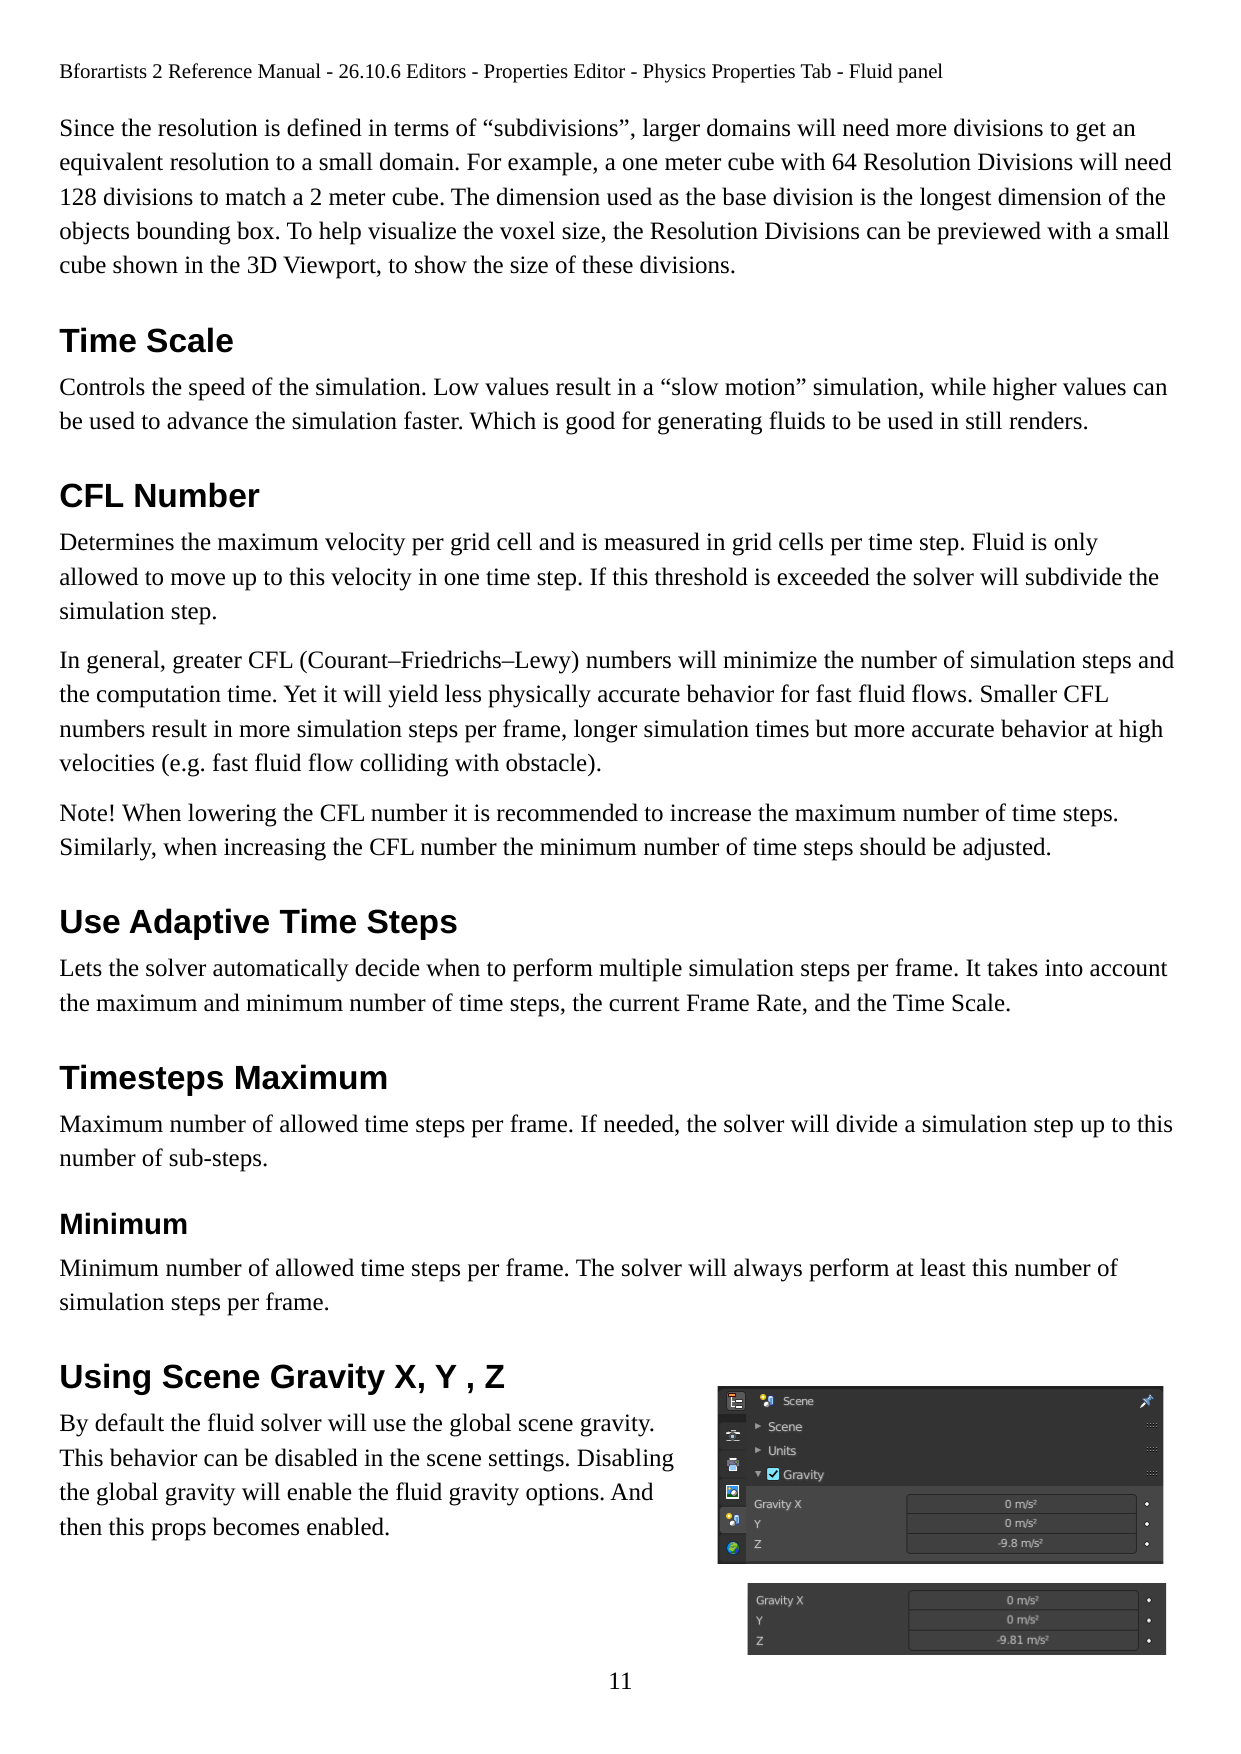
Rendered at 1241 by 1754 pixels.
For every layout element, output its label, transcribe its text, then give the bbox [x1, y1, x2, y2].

subtitle Minimum [59, 1207, 1181, 1241]
text In general, greater CFL (Courant–Friedrichs–Lewy) numbers will minimize the number of simulation steps and the computation time. Yet it will yield less physically accurate behavior for fast fluid flows. Smaller CFL numbers result in more simulation steps per frame, longer simulation times but more accurate behavior at high velocities (e.g. fast fluid flow colliding with obstacle). [59, 645, 1181, 777]
text Note! When lowering the CFL number it is recommended to increase the maximum number of time steps. Similarly, when increasing the CFL number the minimum number of time steps should be adjusted. [59, 798, 1181, 861]
picture [747, 1583, 1167, 1655]
text Maximum number of allowed time steps per frame. If needed, the solver will divide a simulation step up to this number of sub-steps. [59, 1109, 1181, 1172]
subtitle Time Scale [59, 320, 1181, 359]
subtitle Use Adaptive Time Steps [59, 902, 1181, 941]
text Controls the speed of the simulation. Low values result in a “slow motion” simulation, while higher values can be used to advance the simulation faster. Which is good for generating fluids to be used in still renders. [59, 372, 1181, 435]
text Lets the solver automatically decide when to perform multiple simulation steps per frame. It takes into account the maximum and minimum number of time steps, the current Frame Rate, and the Time Scale. [59, 953, 1181, 1016]
subtitle CFL Number [59, 476, 1181, 514]
text Since the resolution is defined in terms of “subdivisions”, larger domains will need more divisions to get an equivalent resolution to a small domain. For example, a one meter cube with 64 Resolution Divisions will need 128 divisions to match a 2 meter cube. The dimension used as the base division is the longest dimension of the objects bounding box. To help visualize the voxel size, the Resolution Divisions can be previewed with a small cube shown in the 3D Viewport, to show the size of these divisions. [59, 113, 1181, 279]
text Minimum number of allowed time steps per frame. The solver will always perform at least this number of simulation steps per frame. [59, 1253, 1181, 1316]
picture [717, 1386, 1164, 1564]
subtitle Timesteps Maximum [59, 1057, 1181, 1096]
text Determines the maximum velocity per grid cell and is measured in grid cells per time step. Fluid is only allowed to move up to this velocity in one time step. If this threshold is exceeded the solver will subdivide the simulation step. [59, 527, 1181, 625]
text By default the fluid solver will use the global scene gravity. This behavior can be disabled in the scene settings. Disabling the global gravity will enable the fluid gravity options. And then this props becomes enabled. [59, 1408, 717, 1541]
subtitle Using Scene Gravity X, Y , Z [59, 1357, 1181, 1396]
